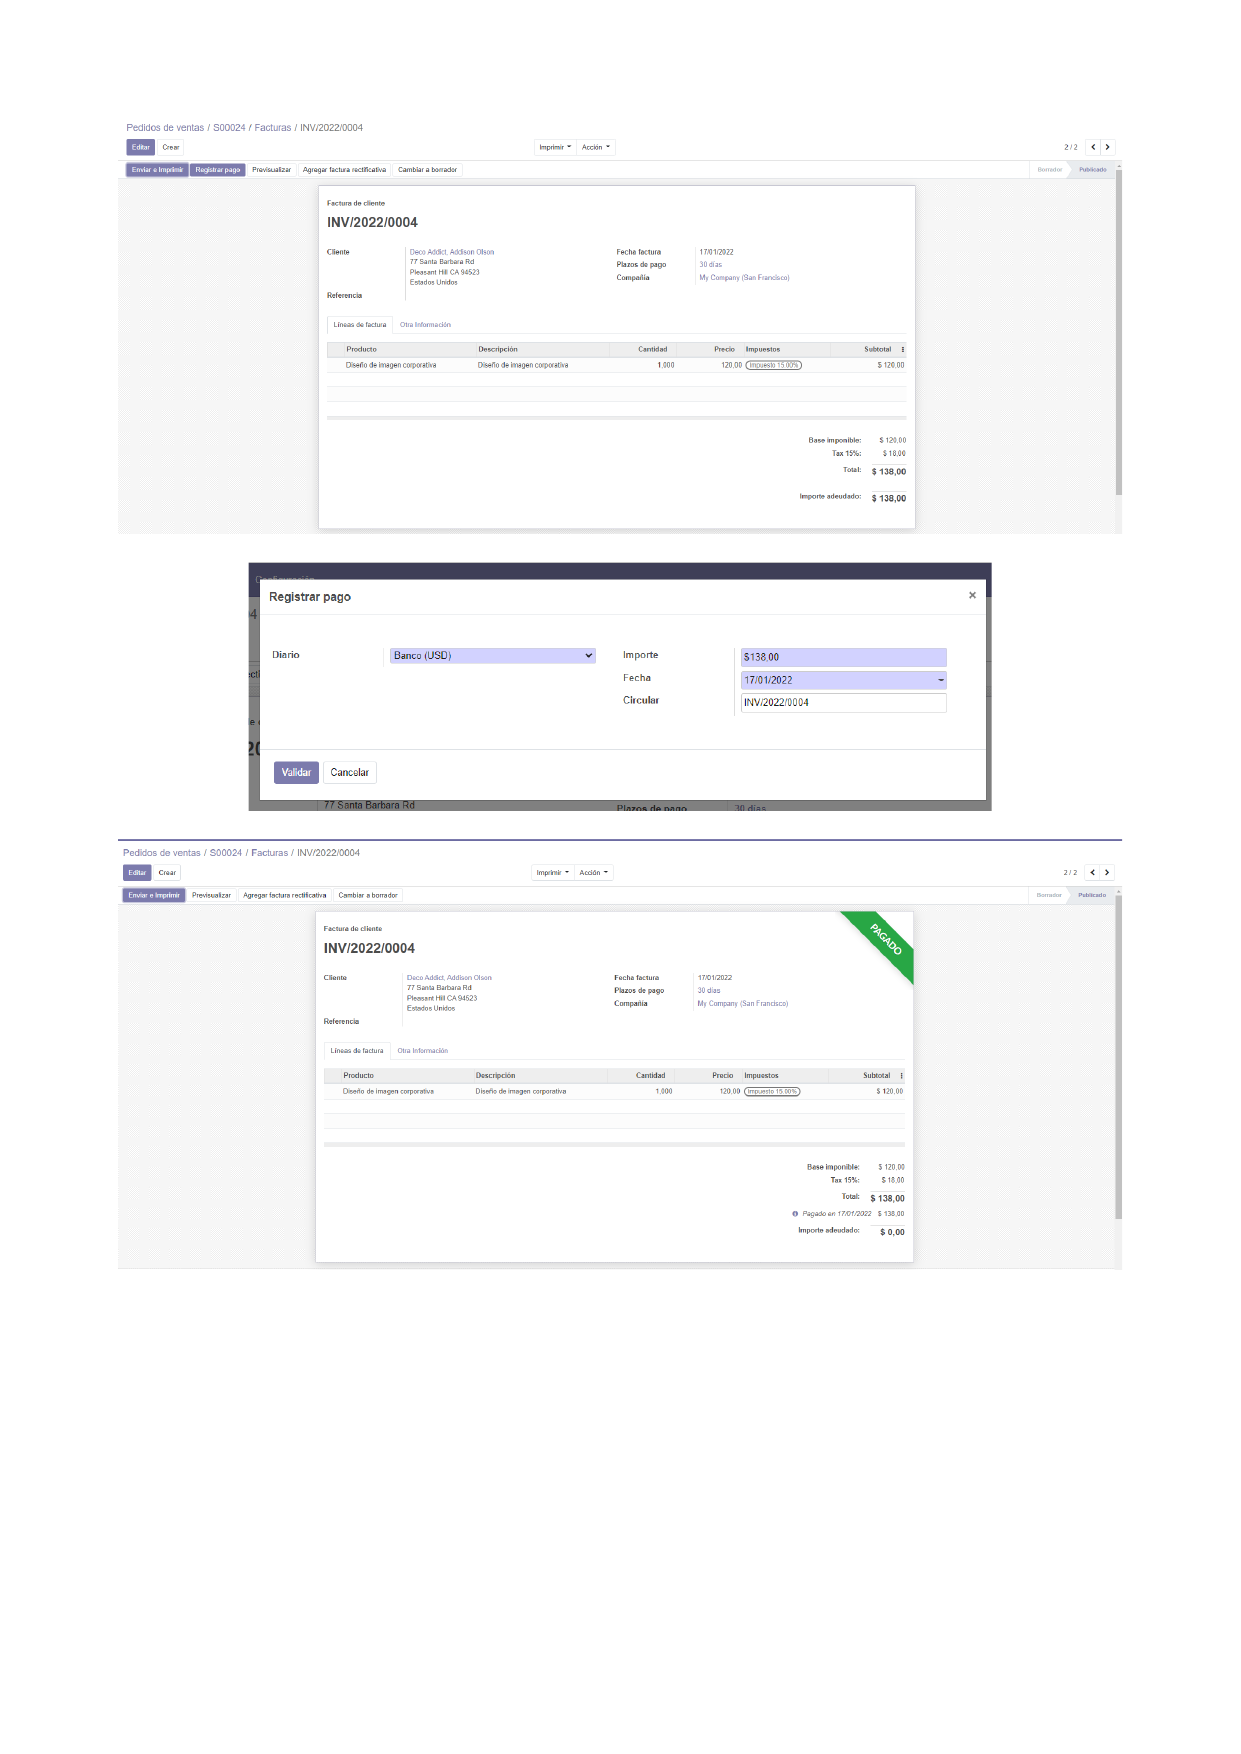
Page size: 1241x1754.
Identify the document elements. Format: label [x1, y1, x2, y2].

picture [248, 562, 992, 811]
picture [118, 118, 1123, 534]
picture [118, 839, 1123, 1270]
